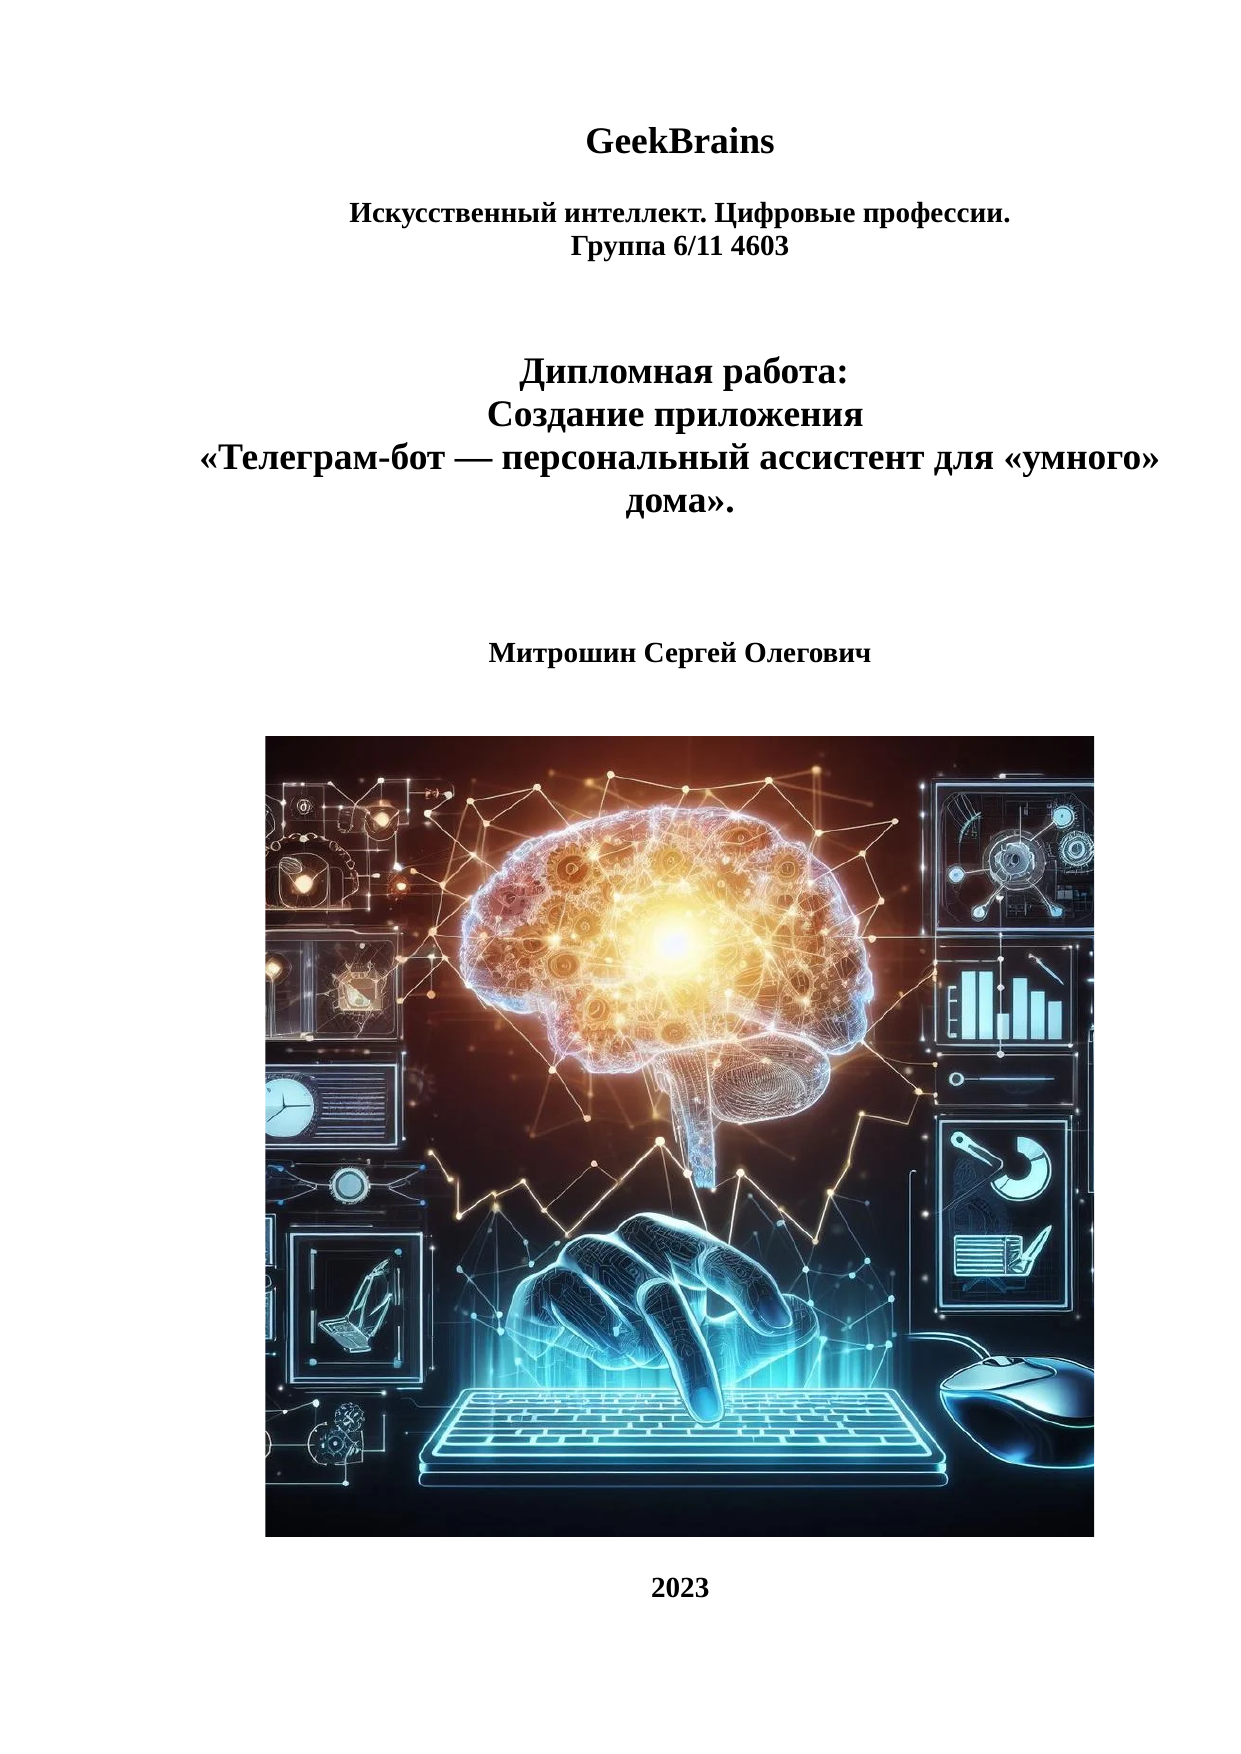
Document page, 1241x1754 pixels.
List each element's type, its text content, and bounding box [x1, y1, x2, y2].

text Искусственный интеллект. Цифровые профессии. [178, 195, 1182, 228]
text Дипломная работа: [178, 348, 1182, 391]
text Группа 6/11 4603 [178, 228, 1182, 262]
text GeekBrains [178, 118, 1182, 161]
text Митрошин Сергей Олегович [178, 636, 1182, 669]
picture [265, 736, 1095, 1537]
text Создание приложения [178, 391, 1182, 434]
text «Телеграм-бот — персональный ассистент для «умного» дома». [178, 434, 1182, 521]
text 2023 [178, 1570, 1182, 1604]
